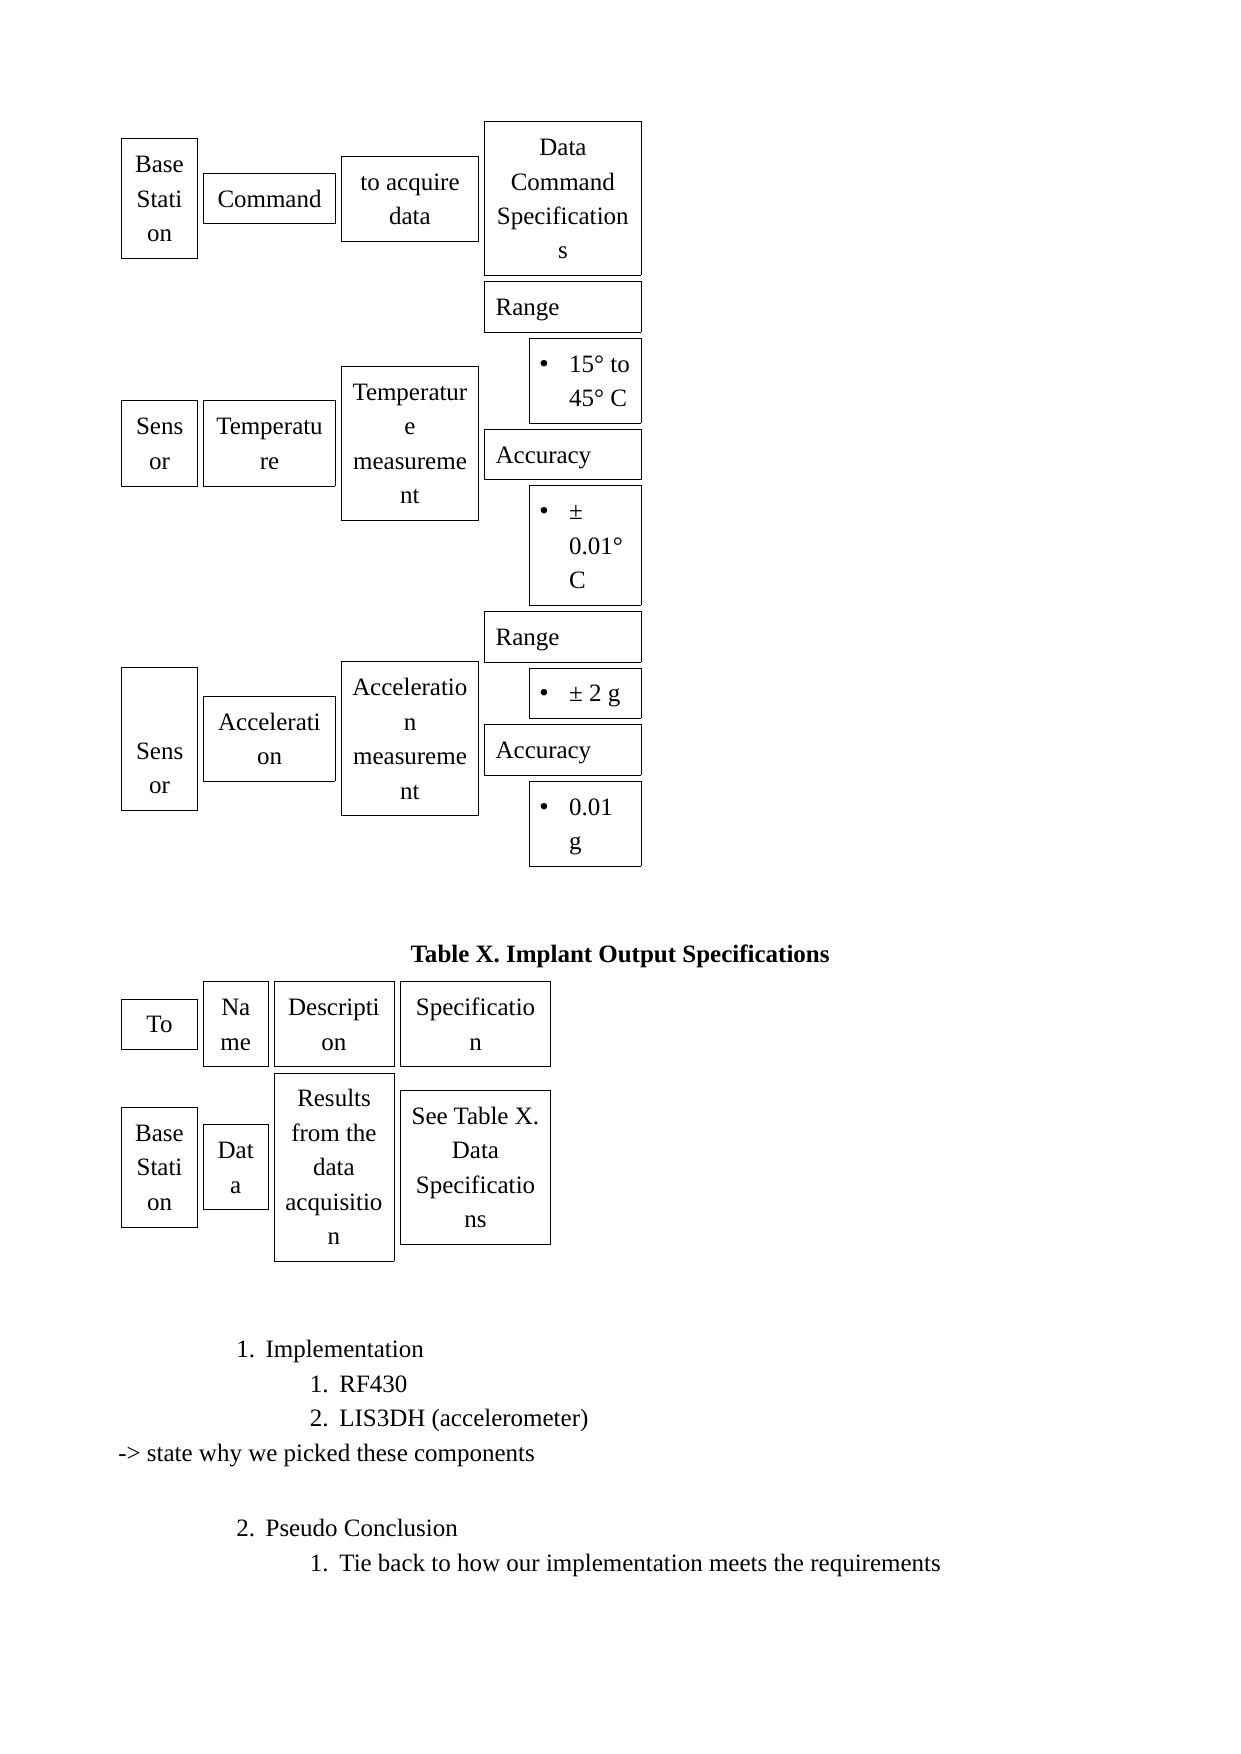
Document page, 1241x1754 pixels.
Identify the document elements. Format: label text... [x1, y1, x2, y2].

table_cell See Table X. Data Specifications [397, 1070, 553, 1264]
text -> state why we picked these components [118, 1438, 1122, 1466]
list LIS3DH (accelerometer) [309, 1403, 1122, 1432]
table_cell Results from the data acquisition [271, 1070, 397, 1264]
table_cell Command [200, 118, 338, 278]
table_cell Range 15° to 45° C Accuracy ± 0.01° C [481, 278, 644, 608]
table_cell Data [200, 1070, 271, 1264]
table_header Name [200, 979, 271, 1069]
table_header Description [271, 979, 397, 1069]
table_header To [118, 979, 200, 1069]
list Pseudo Conclusion [236, 1513, 1122, 1542]
table_cell Sensor [118, 278, 200, 608]
table_cell Base Station [118, 1070, 200, 1264]
table_cell Acceleration measurement [338, 608, 481, 869]
table_cell Sensor [118, 608, 200, 869]
table_cell Range ± 2 g Accuracy 0.01 g [481, 608, 644, 869]
list Tie back to how our implementation meets the requirements [309, 1548, 1122, 1577]
table_cell Acceleration [200, 608, 338, 869]
text Table X. Implant Output Specifications [118, 939, 1122, 968]
table_cell Data Command Specifications [481, 118, 644, 278]
list RF430 [309, 1369, 1122, 1397]
list Implementation [236, 1334, 1122, 1363]
table_header Specification [397, 979, 553, 1069]
table_cell to acquire data [338, 118, 481, 278]
table_cell Base Station [118, 118, 200, 278]
table_cell Temperature [200, 278, 338, 608]
table_cell Temperature measurement [338, 278, 481, 608]
